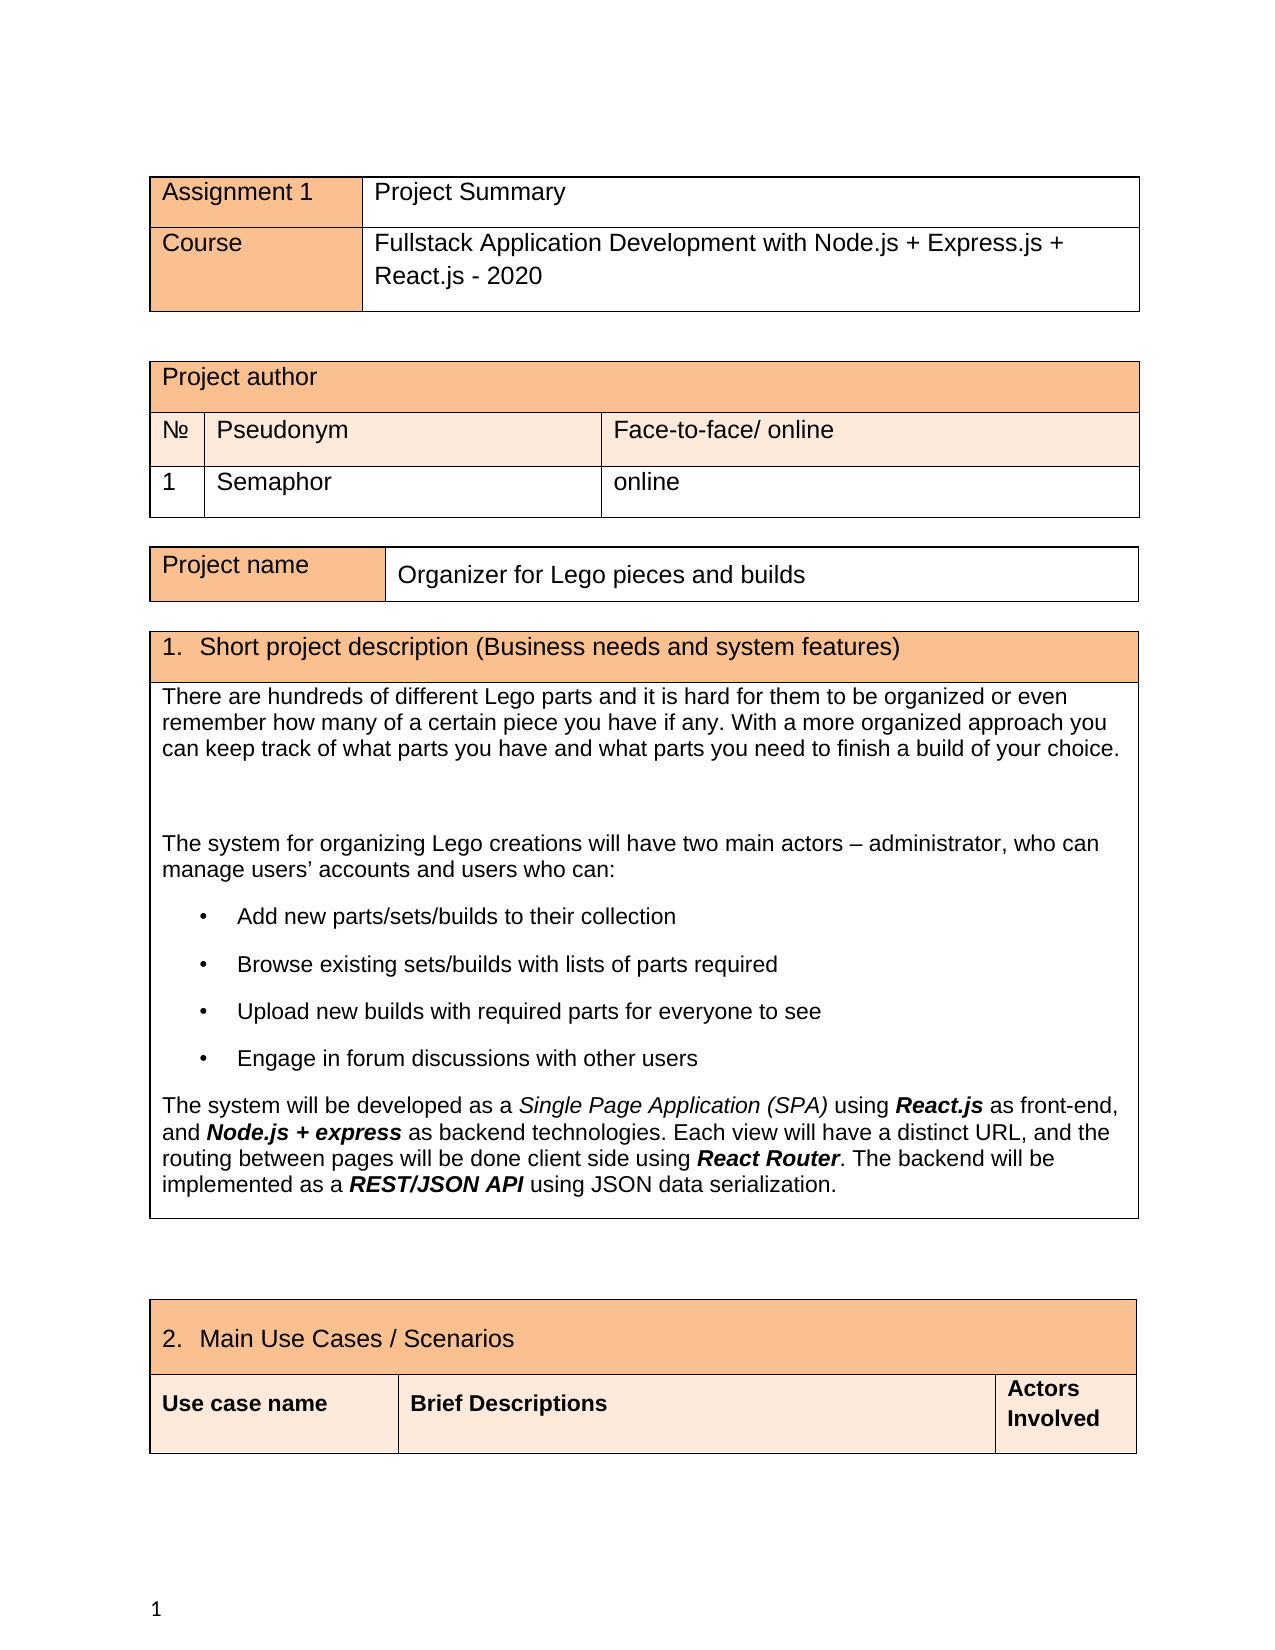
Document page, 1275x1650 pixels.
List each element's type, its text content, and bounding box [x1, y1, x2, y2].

table_header Main Use Cases / Scenarios [151, 1300, 1136, 1374]
table_header Project Summary [363, 178, 1139, 227]
table_cell Actors Involved [996, 1375, 1136, 1452]
table_cell Face-to-face/ online [602, 413, 1139, 466]
table_header Project name [151, 548, 385, 601]
table_cell Course [151, 228, 362, 311]
table_header Organizer for Lego pieces and builds [386, 548, 1138, 601]
table_cell Brief Descriptions [399, 1375, 995, 1452]
table_cell Semaphor [205, 467, 601, 517]
table_cell Use case name [151, 1375, 398, 1452]
table_cell online [602, 467, 1139, 517]
table_cell Fullstack Application Development with Node.js + Express.js + React.js - 2020 [363, 228, 1139, 311]
table_cell [150, 312, 1139, 361]
table_cell Project author [151, 362, 1139, 412]
table_cell № [151, 413, 204, 466]
table_cell Pseudonym [205, 413, 601, 466]
table_header Assignment 1 [151, 178, 362, 227]
table_cell 1 [151, 467, 204, 517]
table_header Short project description (Business needs and system features) [151, 632, 1138, 682]
table_cell There are hundreds of different Lego parts and it is hard for them to be organized or even remember how many of a certain piece you have if any. With a more organized approach you can keep track of what parts you have and what parts you need to finish a build of your choice. The system for organizing Lego creations will have two main actors – administrator, who can manage users’ accounts and users who can: Add new parts/sets/builds to their collection Browse existing sets/builds with lists of parts required Upload new builds with required parts for everyone to see Engage in forum discussions with other users The system will be developed as a Single Page Application (SPA) using React.js as front-end, and Node.js + express as backend technologies. Each view will have a distinct URL, and the routing between pages will be done client side using React Router. The backend will be implemented as a REST/JSON API using JSON data serialization. [151, 683, 1138, 1218]
